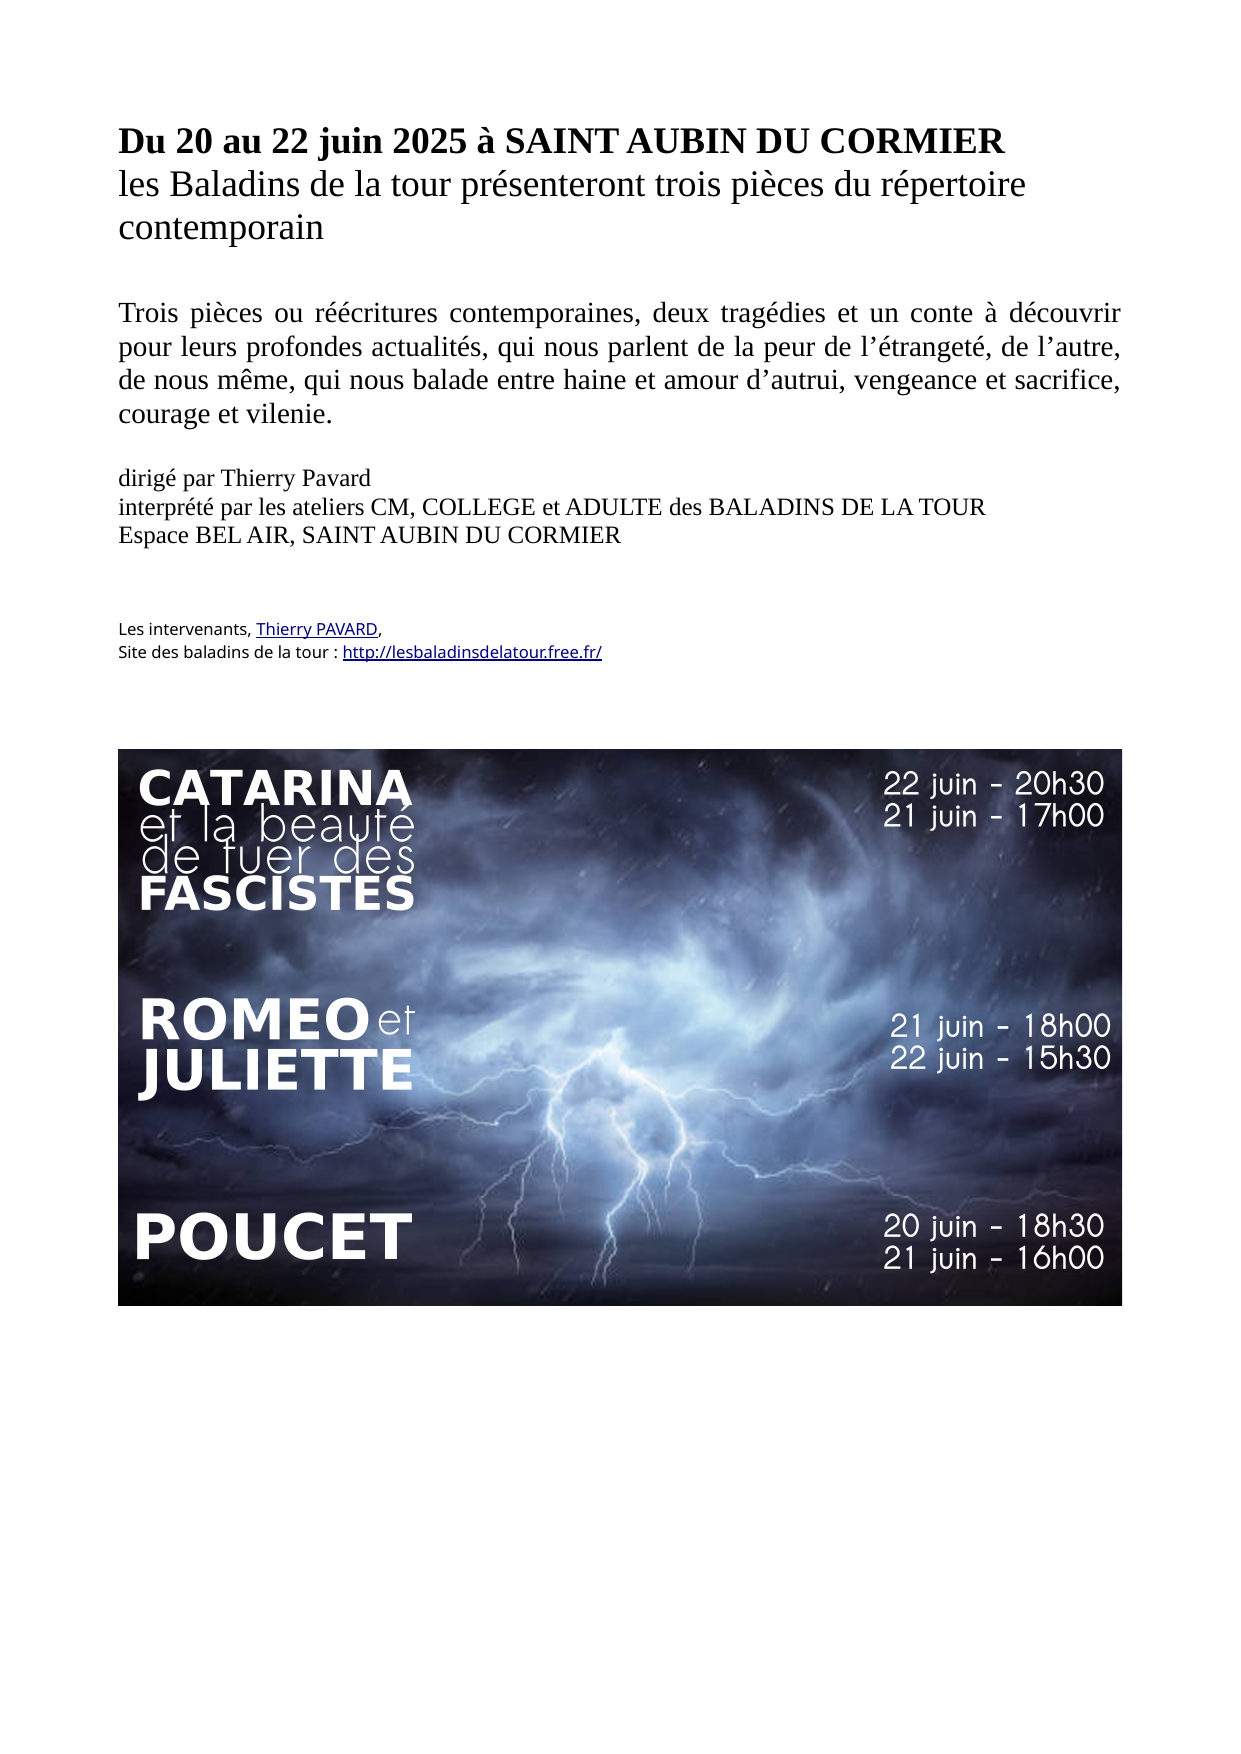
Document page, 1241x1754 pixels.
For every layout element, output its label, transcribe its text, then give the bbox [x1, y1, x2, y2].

text Les intervenants, Thierry PAVARD, [118, 617, 1122, 640]
text Du 20 au 22 juin 2025 à SAINT AUBIN DU CORMIER [118, 118, 1122, 161]
text dirigé par Thierry Pavard [118, 463, 1122, 492]
text les Baladins de la tour présenteront trois pièces du répertoire contemporain [118, 161, 1122, 247]
text Site des baladins de la tour : http://lesbaladinsdelatour.free.fr/ [118, 640, 1122, 663]
text Espace BEL AIR, SAINT AUBIN DU CORMIER [118, 521, 1122, 549]
text Trois pièces ou réécritures contemporaines, deux tragédies et un conte à découvrir pour leurs profondes actualités, qui nous parlent de la peur de l’étrangeté, de l’autre, de nous même, qui nous balade entre haine et amour d’autrui, vengeance et sacrifice, courage et vilenie. [118, 295, 1122, 429]
text interprété par les ateliers CM, COLLEGE et ADULTE des BALADINS DE LA TOUR [118, 492, 1122, 521]
picture [118, 749, 1123, 1306]
